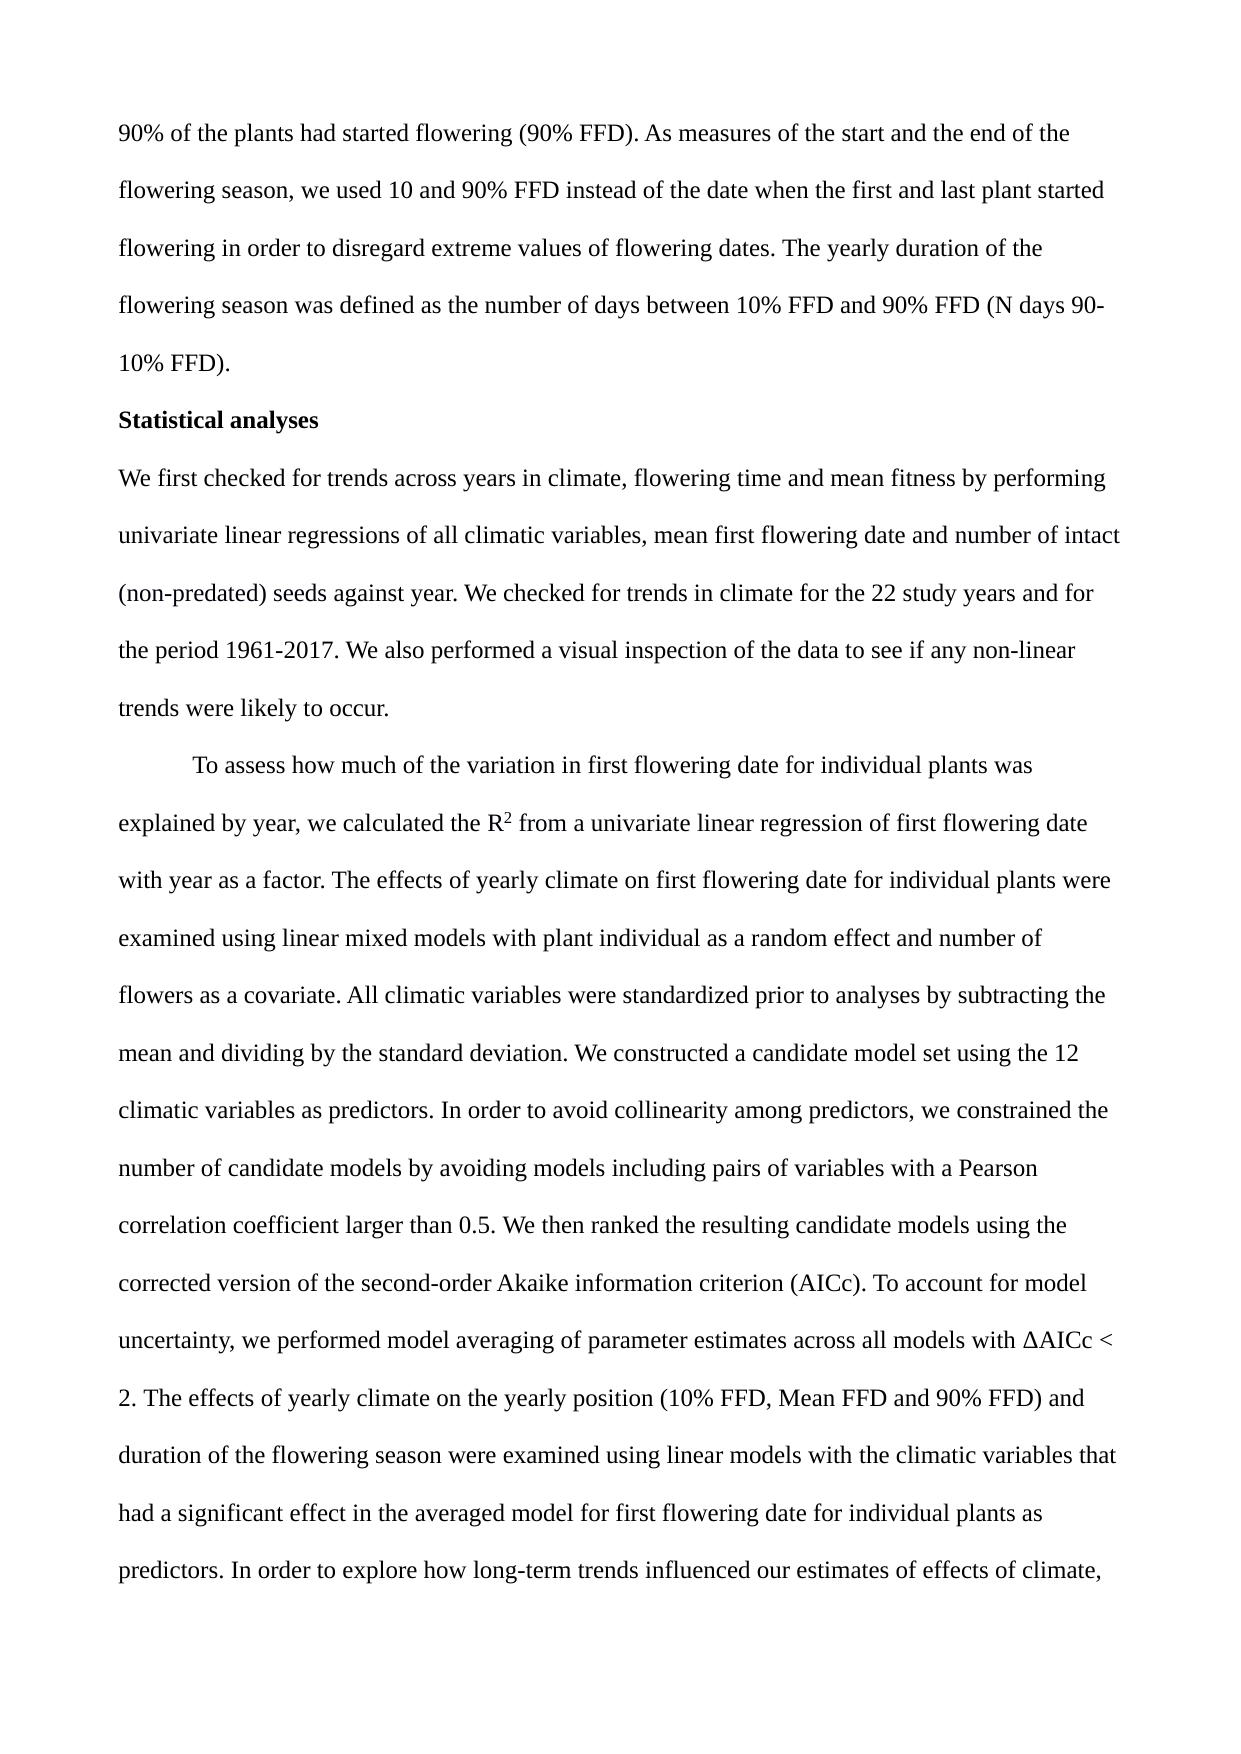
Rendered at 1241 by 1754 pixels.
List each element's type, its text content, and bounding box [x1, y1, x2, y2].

text To assess how much of the variation in first flowering date for individual plants was explained by year, we calculated the R2 from a univariate linear regression of first flowering date with year as a factor. The effects of yearly climate on first flowering date for individual plants were examined using linear mixed models with plant individual as a random effect and number of flowers as a covariate. All climatic variables were standardized prior to analyses by subtracting the mean and dividing by the standard deviation. We constructed a candidate model set using the 12 climatic variables as predictors. In order to avoid collinearity among predictors, we constrained the number of candidate models by avoiding models including pairs of variables with a Pearson correlation coefficient larger than 0.5. We then ranked the resulting candidate models using the corrected version of the second-order Akaike information criterion (AICc). To account for model uncertainty, we performed model averaging of parameter estimates across all models with ΔAICc < 2. The effects of yearly climate on the yearly position (10% FFD, Mean FFD and 90% FFD) and duration of the flowering season were examined using linear models with the climatic variables that had a significant effect in the averaged model for first flowering date for individual plants as predictors. In order to explore how long-term trends influenced our estimates of effects of climate, [118, 751, 1122, 1584]
text We first checked for trends across years in climate, flowering time and mean fitness by performing univariate linear regressions of all climatic variables, mean first flowering date and number of intact (non-predated) seeds against year. We checked for trends in climate for the 22 study years and for the period 1961-2017. We also performed a visual inspection of the data to see if any non-linear trends were likely to occur. [118, 463, 1122, 722]
text 90% of the plants had started flowering (90% FFD). As measures of the start and the end of the flowering season, we used 10 and 90% FFD instead of the date when the first and last plant started flowering in order to disregard extreme values of flowering dates. The yearly duration of the flowering season was defined as the number of days between 10% FFD and 90% FFD (N days 90-10% FFD). [118, 118, 1122, 377]
text Statistical analyses [118, 406, 1122, 434]
